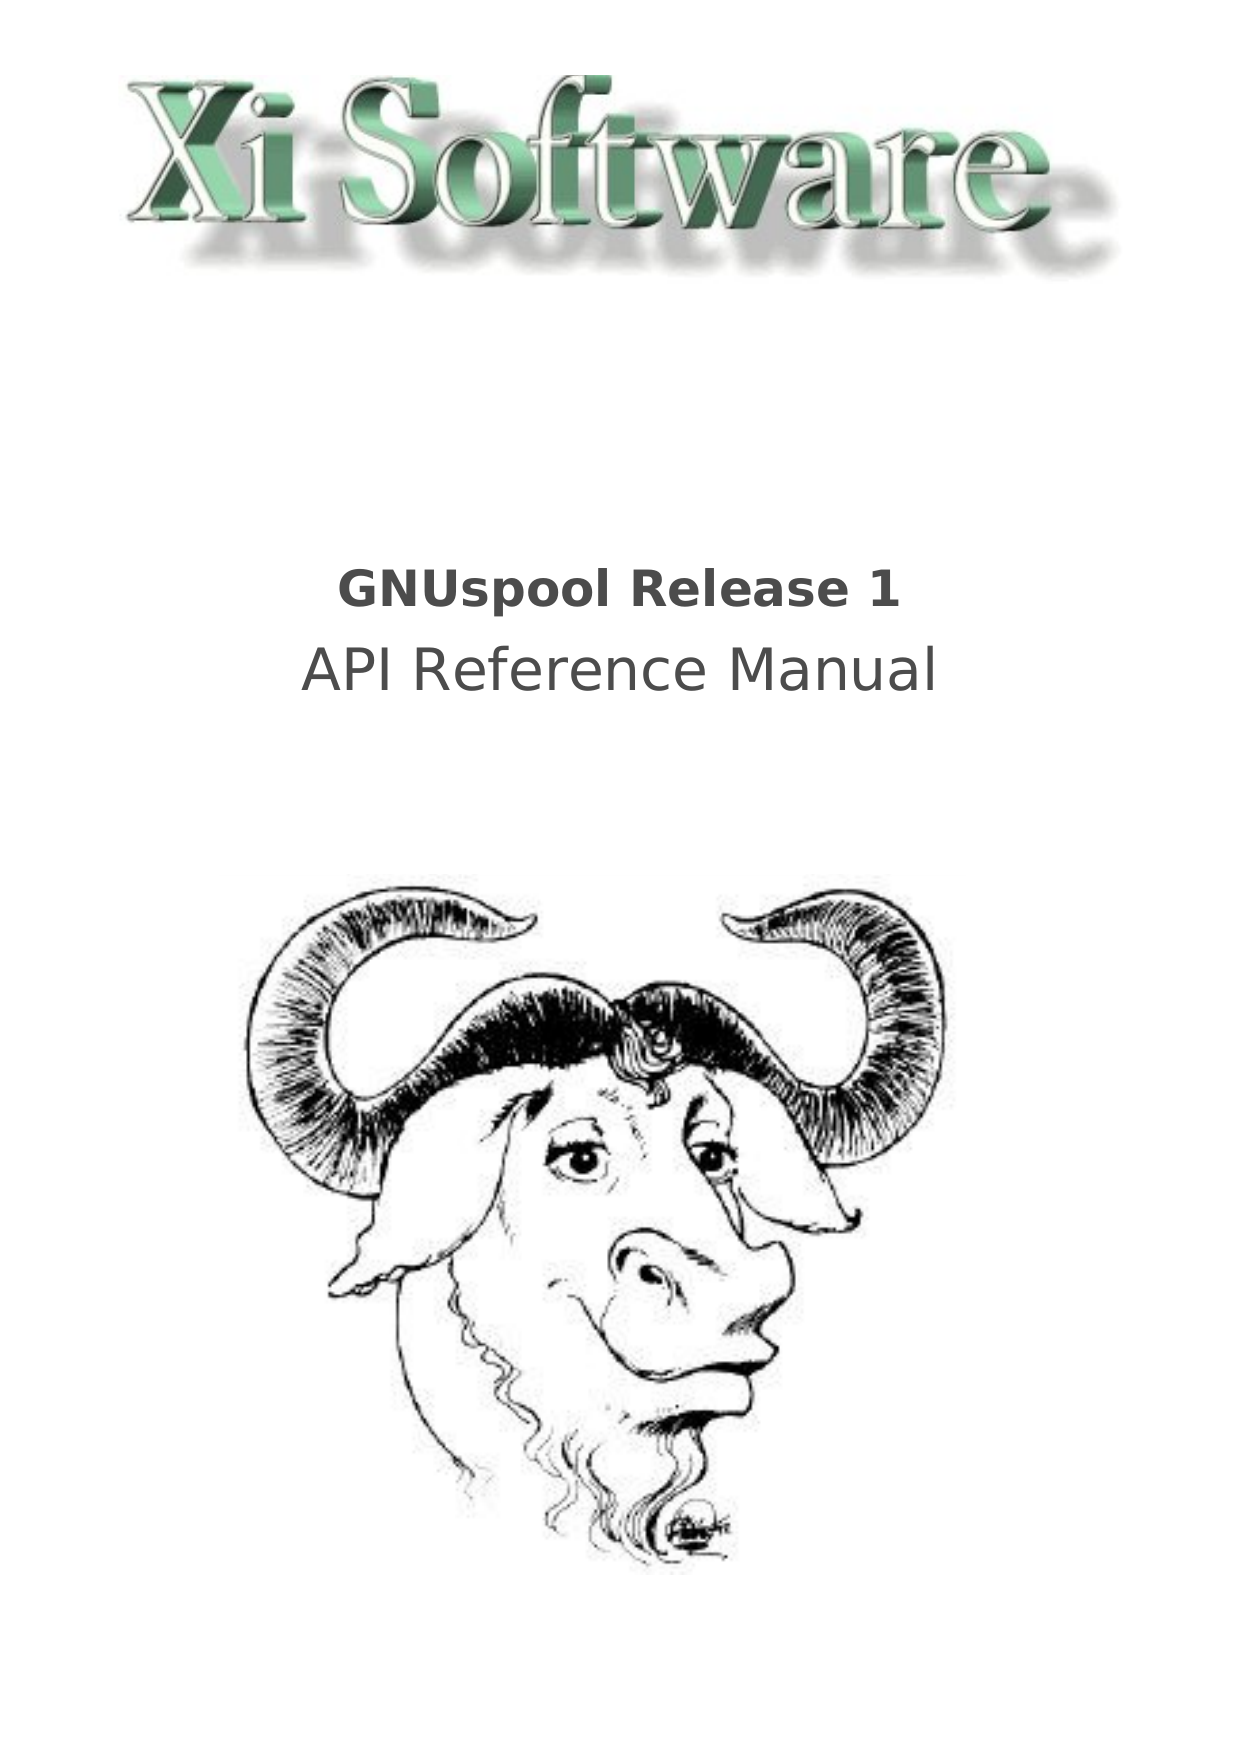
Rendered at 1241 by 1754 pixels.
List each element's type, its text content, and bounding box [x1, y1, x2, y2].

picture [218, 874, 967, 1575]
text API Reference Manual [138, 637, 1102, 704]
picture [118, 75, 1123, 284]
text GNUspool Release 1 [138, 560, 1102, 618]
